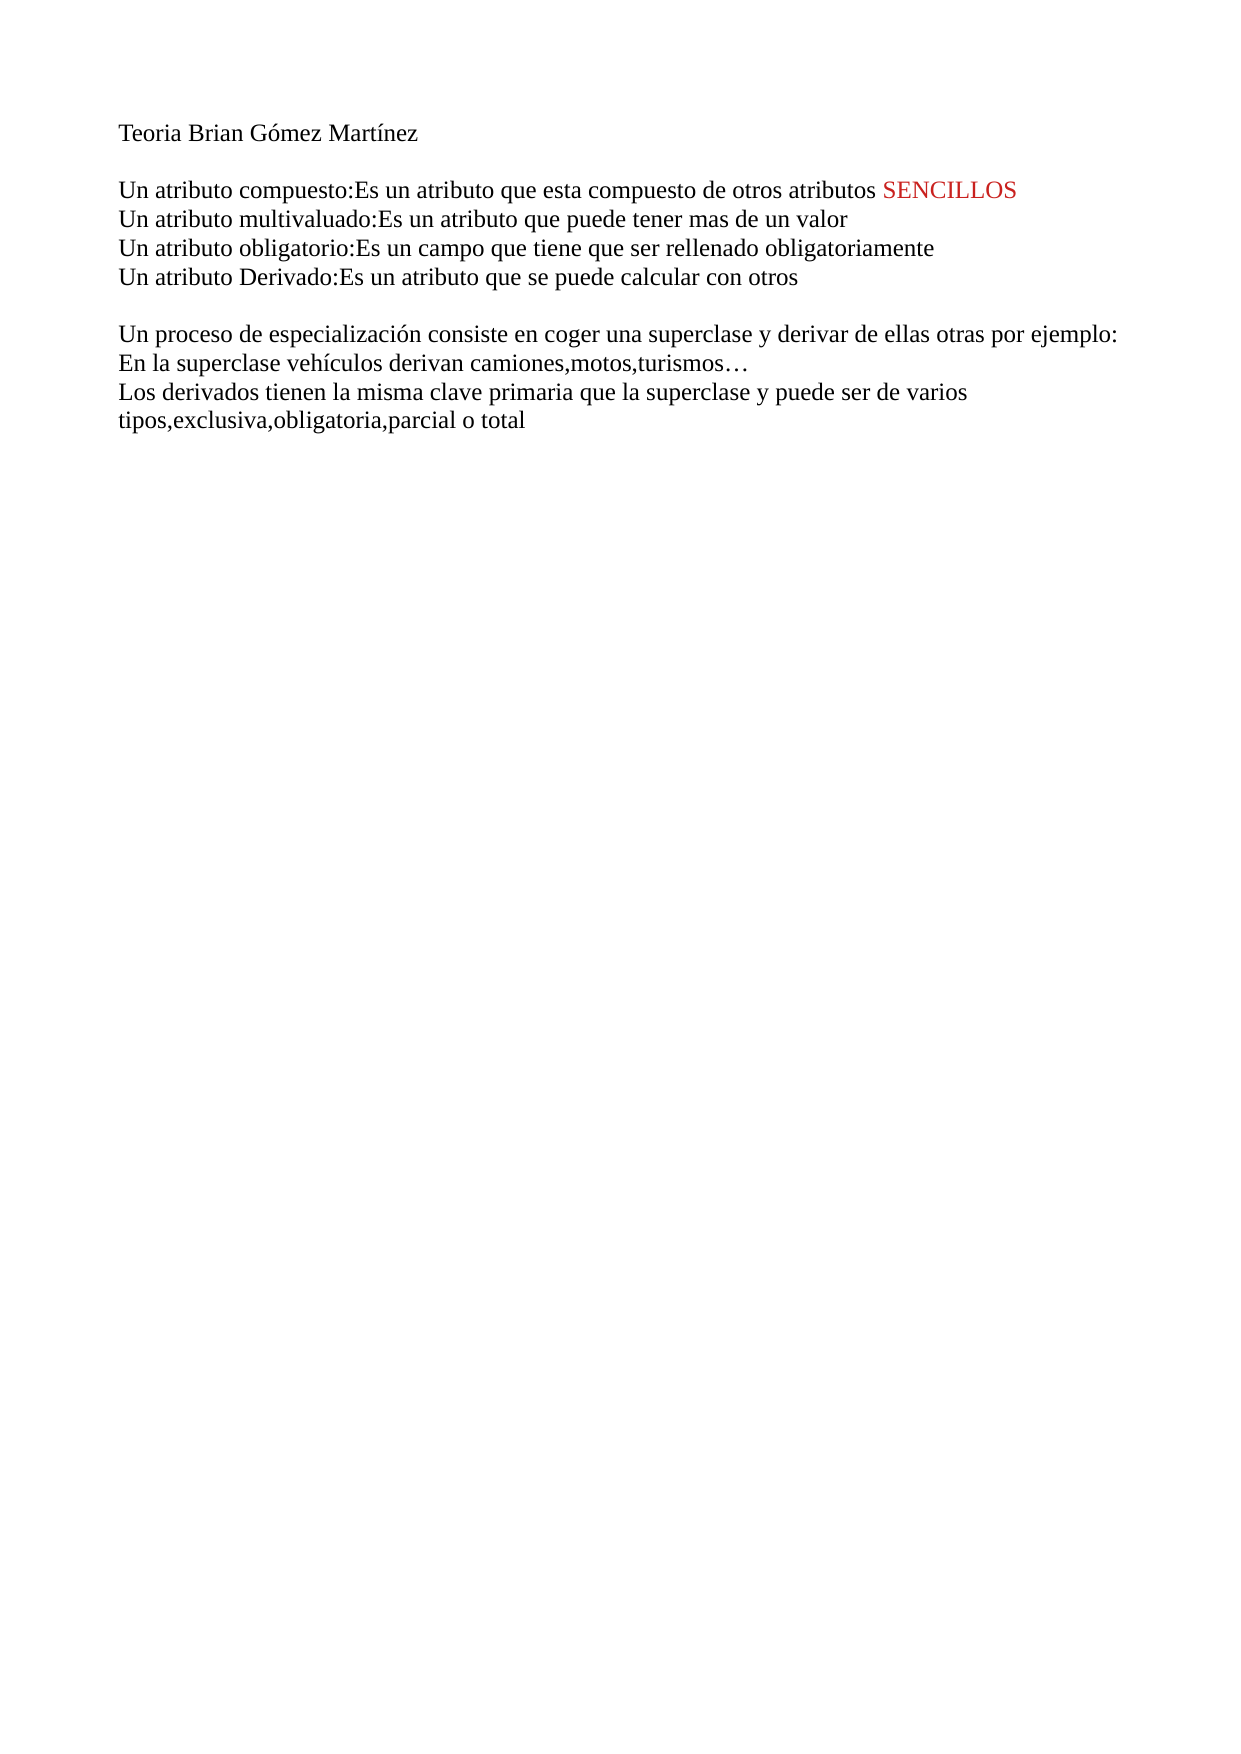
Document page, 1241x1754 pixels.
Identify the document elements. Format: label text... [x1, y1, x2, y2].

text En la superclase vehículos derivan camiones,motos,turismos… [118, 348, 1122, 377]
text Un atributo compuesto:Es un atributo que esta compuesto de otros atributos SENCILLOS [118, 176, 1122, 204]
text Un atributo multivaluado:Es un atributo que puede tener mas de un valor [118, 204, 1122, 233]
text Los derivados tienen la misma clave primaria que la superclase y puede ser de varios tipos,exclusiva,obligatoria,parcial o total [118, 377, 1122, 434]
text Teoria Brian Gómez Martínez [118, 118, 1122, 147]
text Un proceso de especialización consiste en coger una superclase y derivar de ellas otras por ejemplo: [118, 319, 1122, 348]
text Un atributo Derivado:Es un atributo que se puede calcular con otros [118, 262, 1122, 291]
text Un atributo obligatorio:Es un campo que tiene que ser rellenado obligatoriamente [118, 233, 1122, 262]
